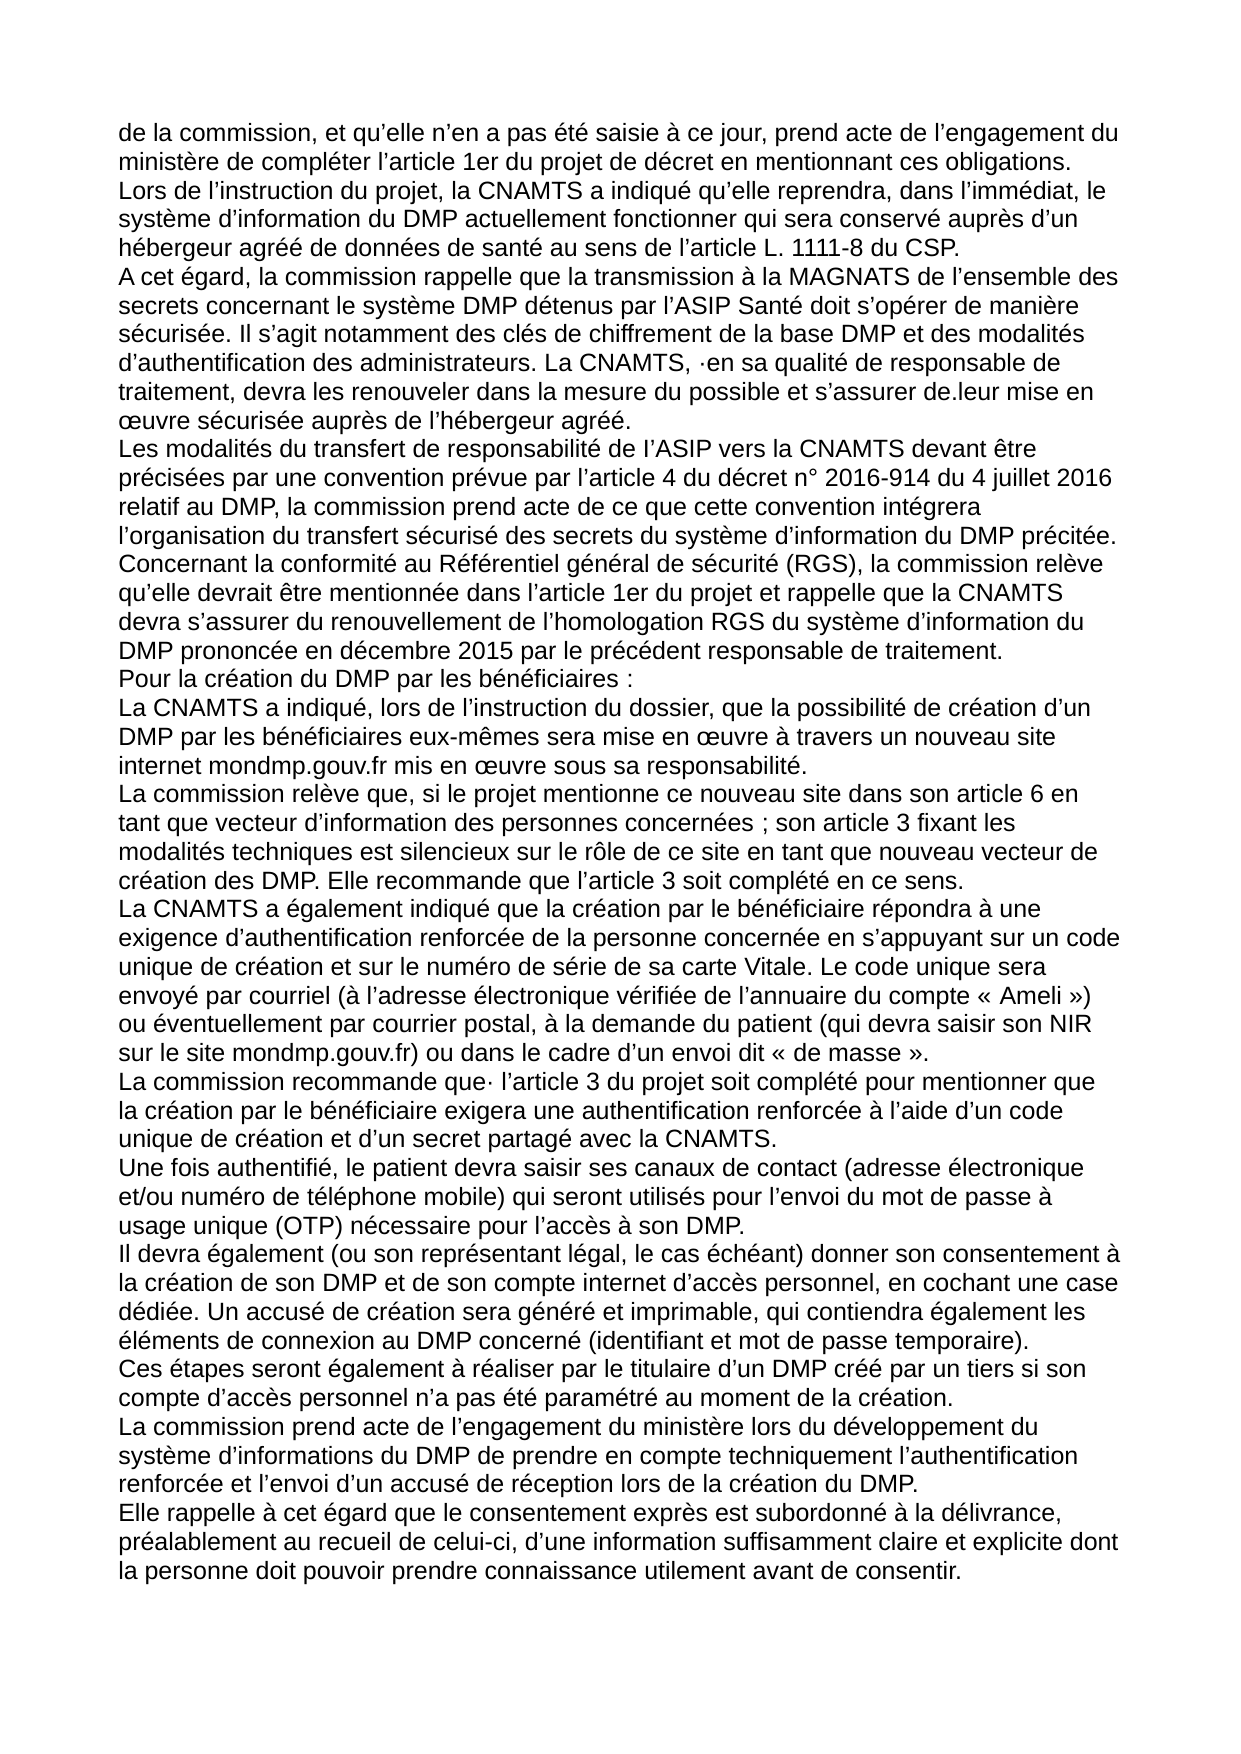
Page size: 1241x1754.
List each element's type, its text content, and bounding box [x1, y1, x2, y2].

text La CNAMTS a indiqué, lors de l’instruction du dossier, que la possibilité de création d’un DMP par les bénéficiaires eux-mêmes sera mise en œuvre à travers un nouveau site internet mondmp.gouv.fr mis en œuvre sous sa responsabilité. [118, 693, 1122, 779]
text Elle rappelle à cet égard que le consentement exprès est subordonné à la délivrance, préalablement au recueil de celui-ci, d’une information suffisamment claire et explicite dont la personne doit pouvoir prendre connaissance utilement avant de consentir. [118, 1498, 1122, 1584]
text Pour la création du DMP par les bénéficiaires : [118, 664, 1122, 693]
text La commission prend acte de l’engagement du ministère lors du développement du système d’informations du DMP de prendre en compte techniquement l’authentification renforcée et l’envoi d’un accusé de réception lors de la création du DMP. [118, 1412, 1122, 1498]
text de la commission, et qu’elle n’en a pas été saisie à ce jour, prend acte de l’engagement du ministère de compléter l’article 1er du projet de décret en mentionnant ces obligations. [118, 118, 1122, 176]
text Lors de l’instruction du projet, la CNAMTS a indiqué qu’elle reprendra, dans l’immédiat, le système d’information du DMP actuellement fonctionner qui sera conservé auprès d’un hébergeur agréé de données de santé au sens de l’article L. 1111-8 du CSP. [118, 176, 1122, 262]
text La CNAMTS a également indiqué que la création par le bénéficiaire répondra à une exigence d’authentification renforcée de la personne concernée en s’appuyant sur un code unique de création et sur le numéro de série de sa carte Vitale. Le code unique sera envoyé par courriel (à l’adresse électronique vérifiée de l’annuaire du compte « Ameli ») ou éventuellement par courrier postal, à la demande du patient (qui devra saisir son NIR sur le site mondmp.gouv.fr) ou dans le cadre d’un envoi dit « de masse ». [118, 894, 1122, 1067]
text Les modalités du transfert de responsabilité de I’ASIP vers la CNAMTS devant être précisées par une convention prévue par l’article 4 du décret n° 2016-914 du 4 juillet 2016 relatif au DMP, la commission prend acte de ce que cette convention intégrera l’organisation du transfert sécurisé des secrets du système d’information du DMP précitée. [118, 434, 1122, 549]
text A cet égard, la commission rappelle que la transmission à la MAGNATS de l’ensemble des secrets concernant le système DMP détenus par l’ASIP Santé doit s’opérer de manière sécurisée. Il s’agit notamment des clés de chiffrement de la base DMP et des modalités d’authentification des administrateurs. La CNAMTS, ·en sa qualité de responsable de traitement, devra les renouveler dans la mesure du possible et s’assurer de.leur mise en œuvre sécurisée auprès de l’hébergeur agréé. [118, 262, 1122, 434]
text Une fois authentifié, le patient devra saisir ses canaux de contact (adresse électronique et/ou numéro de téléphone mobile) qui seront utilisés pour l’envoi du mot de passe à usage unique (OTP) nécessaire pour l’accès à son DMP. [118, 1153, 1122, 1239]
text Il devra également (ou son représentant légal, le cas échéant) donner son consentement à la création de son DMP et de son compte internet d’accès personnel, en cochant une case dédiée. Un accusé de création sera généré et imprimable, qui contiendra également les éléments de connexion au DMP concerné (identifiant et mot de passe temporaire). [118, 1239, 1122, 1354]
text Concernant la conformité au Référentiel général de sécurité (RGS), la commission relève qu’elle devrait être mentionnée dans l’article 1er du projet et rappelle que la CNAMTS devra s’assurer du renouvellement de l’homologation RGS du système d’information du DMP prononcée en décembre 2015 par le précédent responsable de traitement. [118, 549, 1122, 664]
text La commission recommande que· l’article 3 du projet soit complété pour mentionner que la création par le bénéficiaire exigera une authentification renforcée à l’aide d’un code unique de création et d’un secret partagé avec la CNAMTS. [118, 1067, 1122, 1153]
text Ces étapes seront également à réaliser par le titulaire d’un DMP créé par un tiers si son compte d’accès personnel n’a pas été paramétré au moment de la création. [118, 1354, 1122, 1412]
text La commission relève que, si le projet mentionne ce nouveau site dans son article 6 en tant que vecteur d’information des personnes concernées ; son article 3 fixant les modalités techniques est silencieux sur le rôle de ce site en tant que nouveau vecteur de création des DMP. Elle recommande que l’article 3 soit complété en ce sens. [118, 779, 1122, 894]
